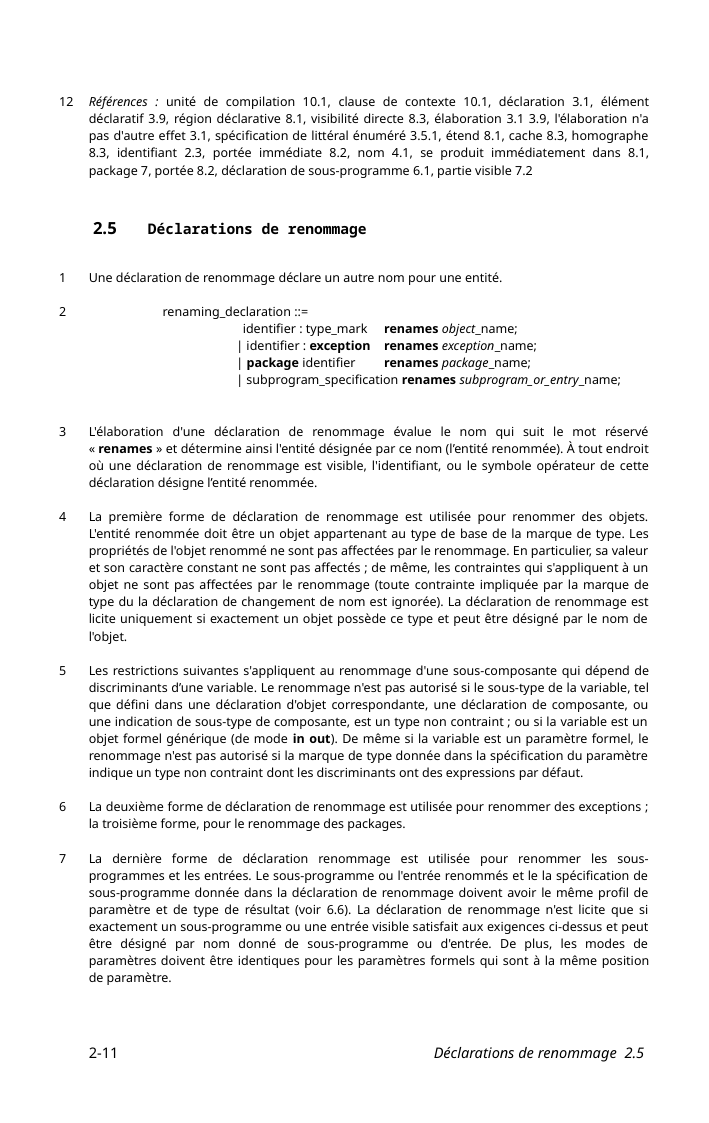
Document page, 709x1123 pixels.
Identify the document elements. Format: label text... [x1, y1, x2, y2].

text renaming_declaration ::= [88, 303, 649, 320]
text identifier : type_mark renames object_name; [88, 320, 649, 337]
text Les restrictions suivantes s'appliquent au renommage d'une sous-composante qui dépend de discriminants d’une variable. Le renommage n'est pas autorisé si le sous-type de la variable, tel que défini dans une déclaration d'objet correspondante, une déclaration de composante, ou une indication de sous-type de composante, est un type non contraint ; ou si la variable est un objet formel générique (de mode in out). De même si la variable est un paramètre formel, le renommage n'est pas autorisé si la marque de type donnée dans la spécification du paramètre indique un type non contraint dont les discriminants ont des expressions par défaut. [88, 662, 649, 781]
text L'élaboration d'une déclaration de renommage évalue le nom qui suit le mot réservé « renames » et détermine ainsi l'entité désignée par ce nom (l’entité renommée). À tout endroit où une déclaration de renommage est visible, l'identifiant, ou le symbole opérateur de cette déclaration désigne l’entité renommée. [88, 423, 649, 491]
subtitle Déclarations de renommage [88, 217, 649, 239]
text Références : unité de compilation 10.1, clause de contexte 10.1, déclaration 3.1, élément déclaratif 3.9, région déclarative 8.1, visibilité directe 8.3, élaboration 3.1 3.9, l'élaboration n'a pas d'autre effet 3.1, spécification de littéral énuméré 3.5.1, étend 8.1, cache 8.3, homographe 8.3, identifiant 2.3, portée immédiate 8.2, nom 4.1, se produit immédiatement dans 8.1, package 7, portée 8.2, déclaration de sous-programme 6.1, partie visible 7.2 [88, 93, 649, 179]
text | package identifier renames package_name; [88, 354, 649, 371]
text La deuxième forme de déclaration de renommage est utilisée pour renommer des exceptions ; la troisième forme, pour le renommage des packages. [88, 798, 649, 833]
text | subprogram_specification renames subprogram_or_entry_name; [88, 371, 649, 388]
text La première forme de déclaration de renommage est utilisée pour renommer des objets. L'entité renommée doit être un objet appartenant au type de base de la marque de type. Les propriétés de l'objet renommé ne sont pas affectées par le renommage. En particulier, sa valeur et son caractère constant ne sont pas affectés ; de même, les contraintes qui s'appliquent à un objet ne sont pas affectées par le renommage (toute contrainte impliquée par la marque de type du la déclaration de changement de nom est ignorée). La déclaration de renommage est licite uniquement si exactement un objet possède ce type et peut être désigné par le nom de l'objet. [88, 508, 649, 645]
text | identifier : exception renames exception_name; [88, 337, 649, 354]
text Une déclaration de renommage déclare un autre nom pour une entité. [88, 269, 649, 286]
text La dernière forme de déclaration renommage est utilisée pour renommer les sous-programmes et les entrées. Le sous-programme ou l'entrée renommés et le la spécification de sous-programme donnée dans la déclaration de renommage doivent avoir le même profil de paramètre et de type de résultat (voir 6.6). La déclaration de renommage n'est licite que si exactement un sous-programme ou une entrée visible satisfait aux exigences ci-dessus et peut être désigné par nom donné de sous-programme ou d'entrée. De plus, les modes de paramètres doivent être identiques pour les paramètres formels qui sont à la même position de paramètre. [88, 850, 649, 986]
